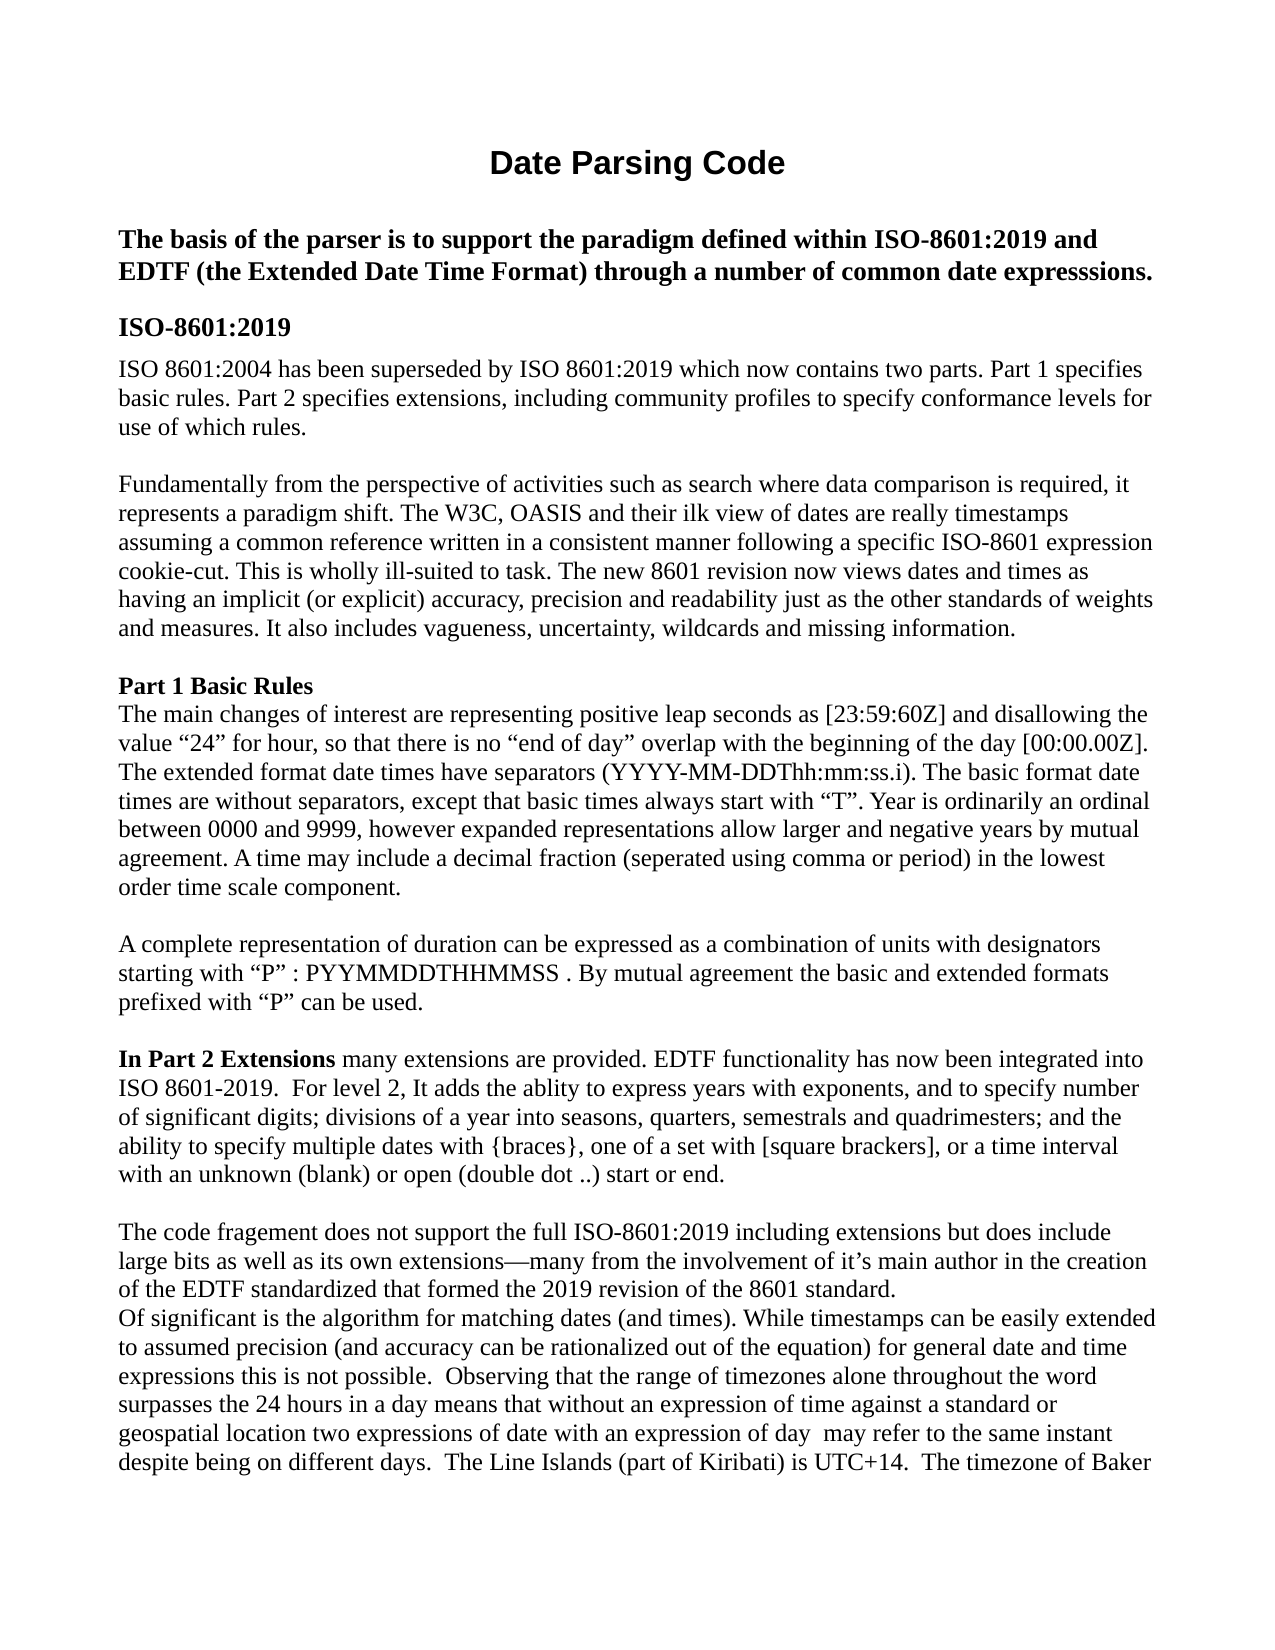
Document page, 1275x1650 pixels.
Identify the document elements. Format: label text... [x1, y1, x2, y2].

text A complete representation of duration can be expressed as a combination of units with designators starting with “P” : PYYMMDDTHHMMSS . By mutual agreement the basic and extended formats prefixed with “P” can be used. [118, 929, 1157, 1016]
text In Part 2 Extensions many extensions are provided. EDTF functionality has now been integrated into ISO 8601-2019. For level 2, It adds the ablity to express years with exponents, and to specify number of significant digits; divisions of a year into seasons, quarters, semestrals and quadrimesters; and the ability to specify multiple dates with {braces}, one of a set with [square brackers], or a time interval with an unknown (blank) or open (double dot ..) start or end. [118, 1044, 1157, 1188]
text ISO 8601:2004 has been superseded by ISO 8601:2019 which now contains two parts. Part 1 specifies basic rules. Part 2 specifies extensions, including community profiles to specify conformance levels for use of which rules. [118, 354, 1157, 441]
text Fundamentally from the perspective of activities such as search where data comparison is required, it represents a paradigm shift. The W3C, OASIS and their ilk view of dates are really timestamps assuming a common reference written in a consistent manner following a specific ISO-8601 expression cookie-cut. This is wholly ill-suited to task. The new 8601 revision now views dates and times as having an implicit (or explicit) accuracy, precision and readability just as the other standards of weights and measures. It also includes vagueness, uncertainty, wildcards and missing information. [118, 469, 1157, 642]
text Part 1 Basic Rules [118, 671, 1157, 699]
text The extended format date times have separators (YYYY-MM-DDThh:mm:ss.i). The basic format date times are without separators, except that basic times always start with “T”. Year is ordinarily an ordinal between 0000 and 9999, however expanded representations allow larger and negative years by mutual agreement. A time may include a decimal fraction (seperated using comma or period) in the lowest order time scale component. [118, 757, 1157, 901]
text The code fragement does not support the full ISO-8601:2019 including extensions but does include large bits as well as its own extensions—many from the involvement of it’s main author in the creation of the EDTF standardized that formed the 2019 revision of the 8601 standard. [118, 1217, 1157, 1303]
text The main changes of interest are representing positive leap seconds as [23:59:60Z] and disallowing the value “24” for hour, so that there is no “end of day” overlap with the beginning of the day [00:00.00Z]. [118, 699, 1157, 757]
subtitle ISO-8601:2019 [118, 311, 1157, 342]
text Of significant is the algorithm for matching dates (and times). While timestamps can be easily extended to assumed precision (and accuracy can be rationalized out of the equation) for general date and time expressions this is not possible. Observing that the range of timezones alone throughout the word surpasses the 24 hours in a day means that without an expression of time against a standard or geospatial location two expressions of date with an expression of day may refer to the same instant despite being on different days. The Line Islands (part of Kiribati) is UTC+14. The timezone of Baker [118, 1303, 1157, 1476]
subtitle The basis of the parser is to support the paradigm defined within ISO-8601:2019 and EDTF (the Extended Date Time Format) through a number of common date expresssions. [118, 223, 1157, 286]
